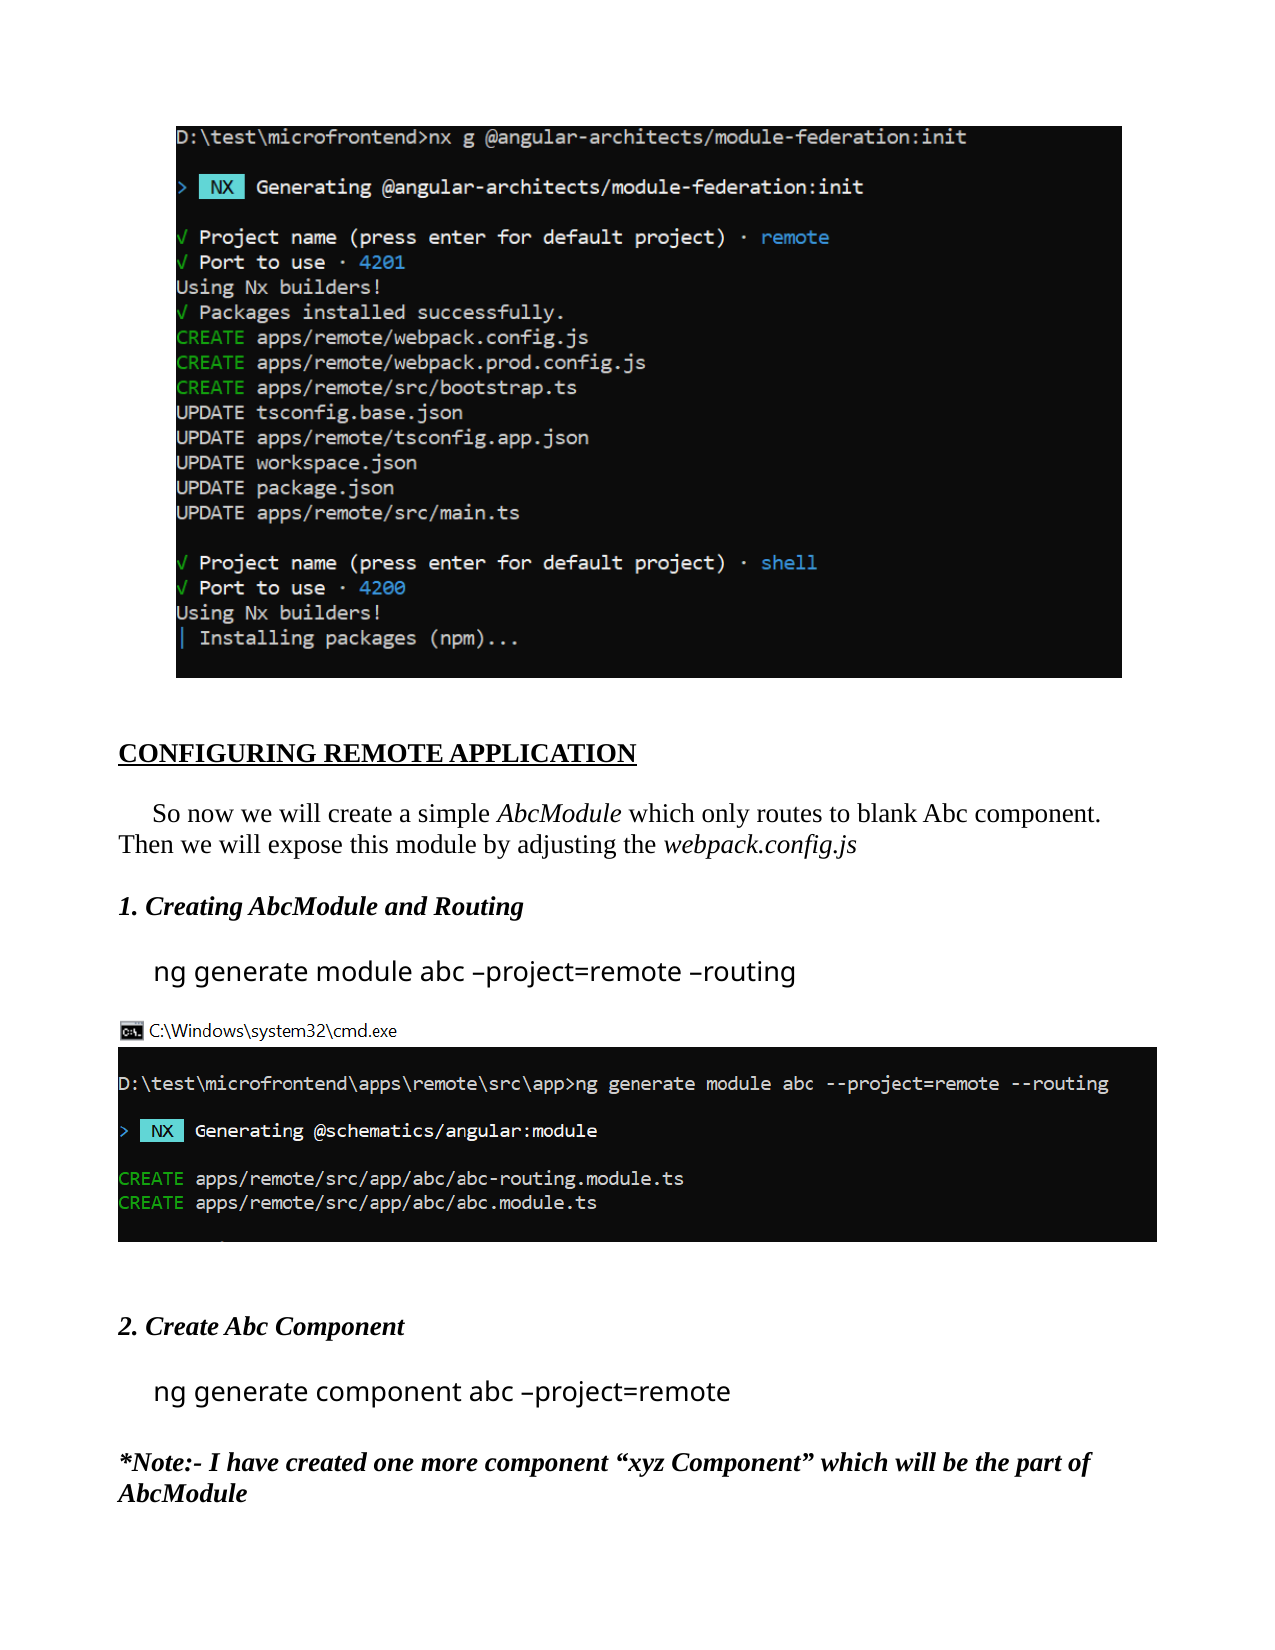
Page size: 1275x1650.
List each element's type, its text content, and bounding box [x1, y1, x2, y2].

text So now we will create a simple AbcModule which only routes to blank Abc component. Then we will expose this module by adjusting the webpack.config.js [118, 797, 1157, 859]
text 2. Create Abc Component [118, 1310, 1157, 1341]
text *Note:- I have created one more component “xyz Component” which will be the part of AbcModule [118, 1446, 1157, 1508]
text 1. Creating AbcModule and Routing [118, 891, 1157, 922]
picture [176, 126, 1122, 678]
text ng generate component abc –project=remote [118, 1372, 1157, 1409]
text CONFIGURING REMOTE APPLICATION [118, 737, 1157, 768]
text ng generate module abc –project=remote –routing [118, 953, 1157, 990]
picture [118, 1013, 1157, 1242]
